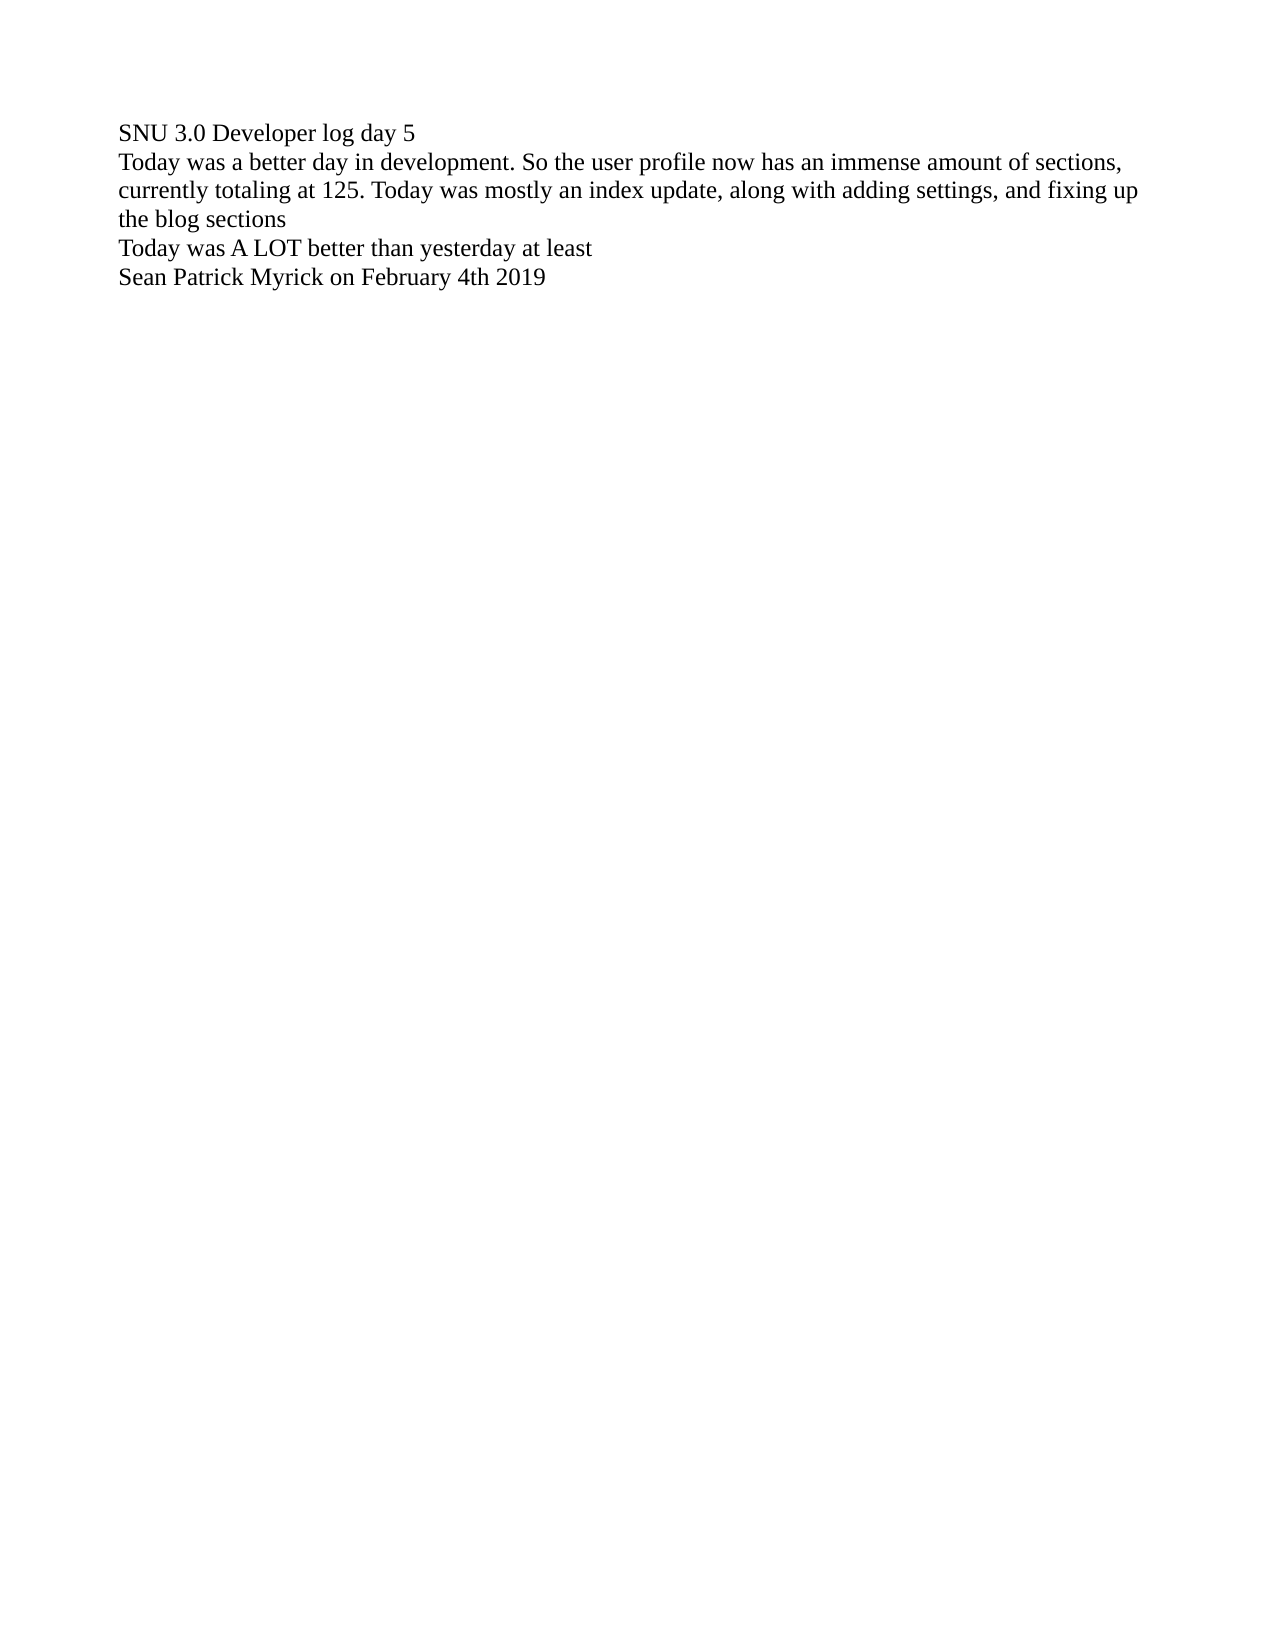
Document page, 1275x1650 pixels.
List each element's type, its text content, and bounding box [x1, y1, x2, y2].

text Today was a better day in development. So the user profile now has an immense amount of sections, currently totaling at 125. Today was mostly an index update, along with adding settings, and fixing up the blog sections [118, 147, 1157, 233]
text Today was A LOT better than yesterday at least [118, 233, 1157, 262]
text SNU 3.0 Developer log day 5 [118, 118, 1157, 147]
text Sean Patrick Myrick on February 4th 2019 [118, 262, 1157, 291]
